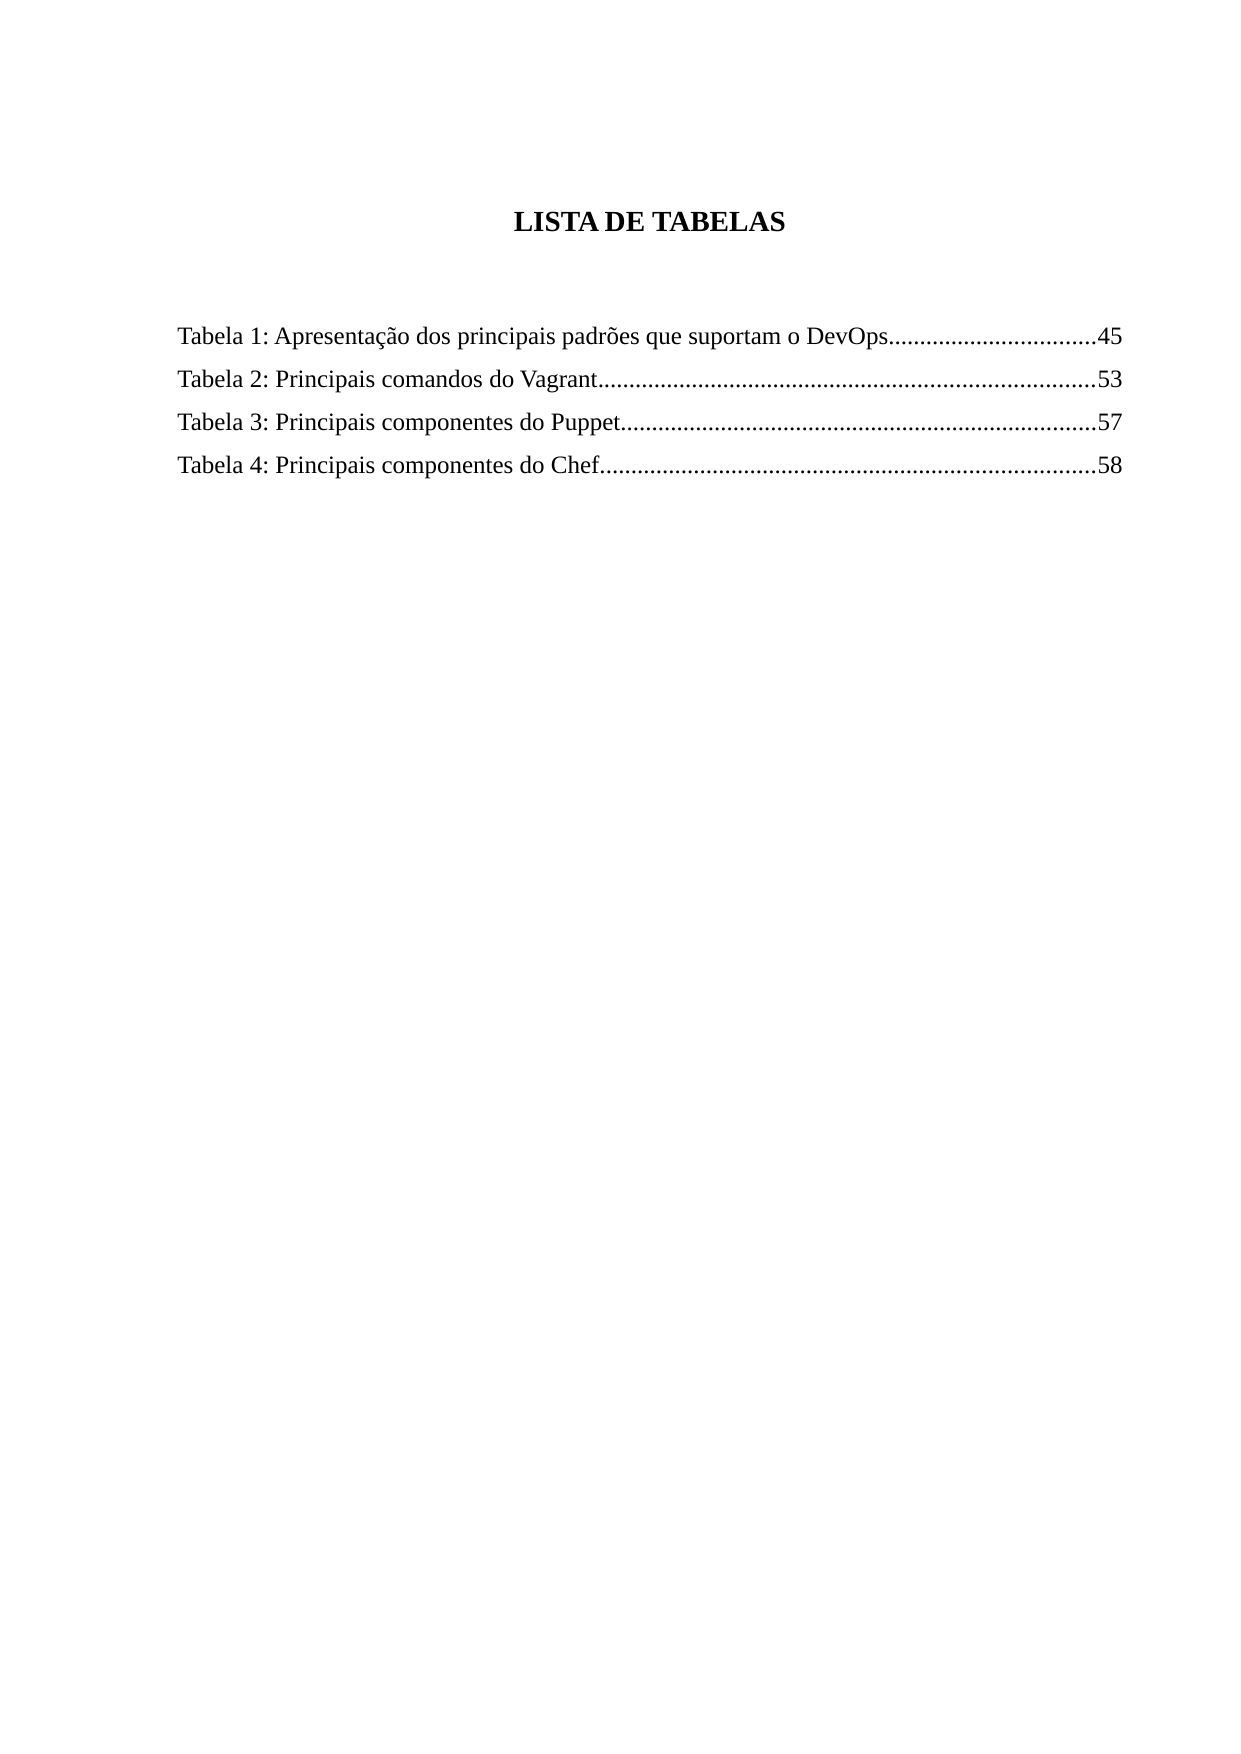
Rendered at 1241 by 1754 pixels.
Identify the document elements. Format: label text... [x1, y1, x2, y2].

subtitle LISTA DE TABELAS [177, 204, 1122, 238]
text Tabela 1: Apresentação dos principais padrões que suportam o DevOps. 45 [177, 321, 1122, 349]
text Tabela 2: Principais comandos do Vagrant. 53 [177, 364, 1122, 393]
text Tabela 4: Principais componentes do Chef. 58 [177, 450, 1122, 479]
text Tabela 3: Principais componentes do Puppet. 57 [177, 407, 1122, 436]
